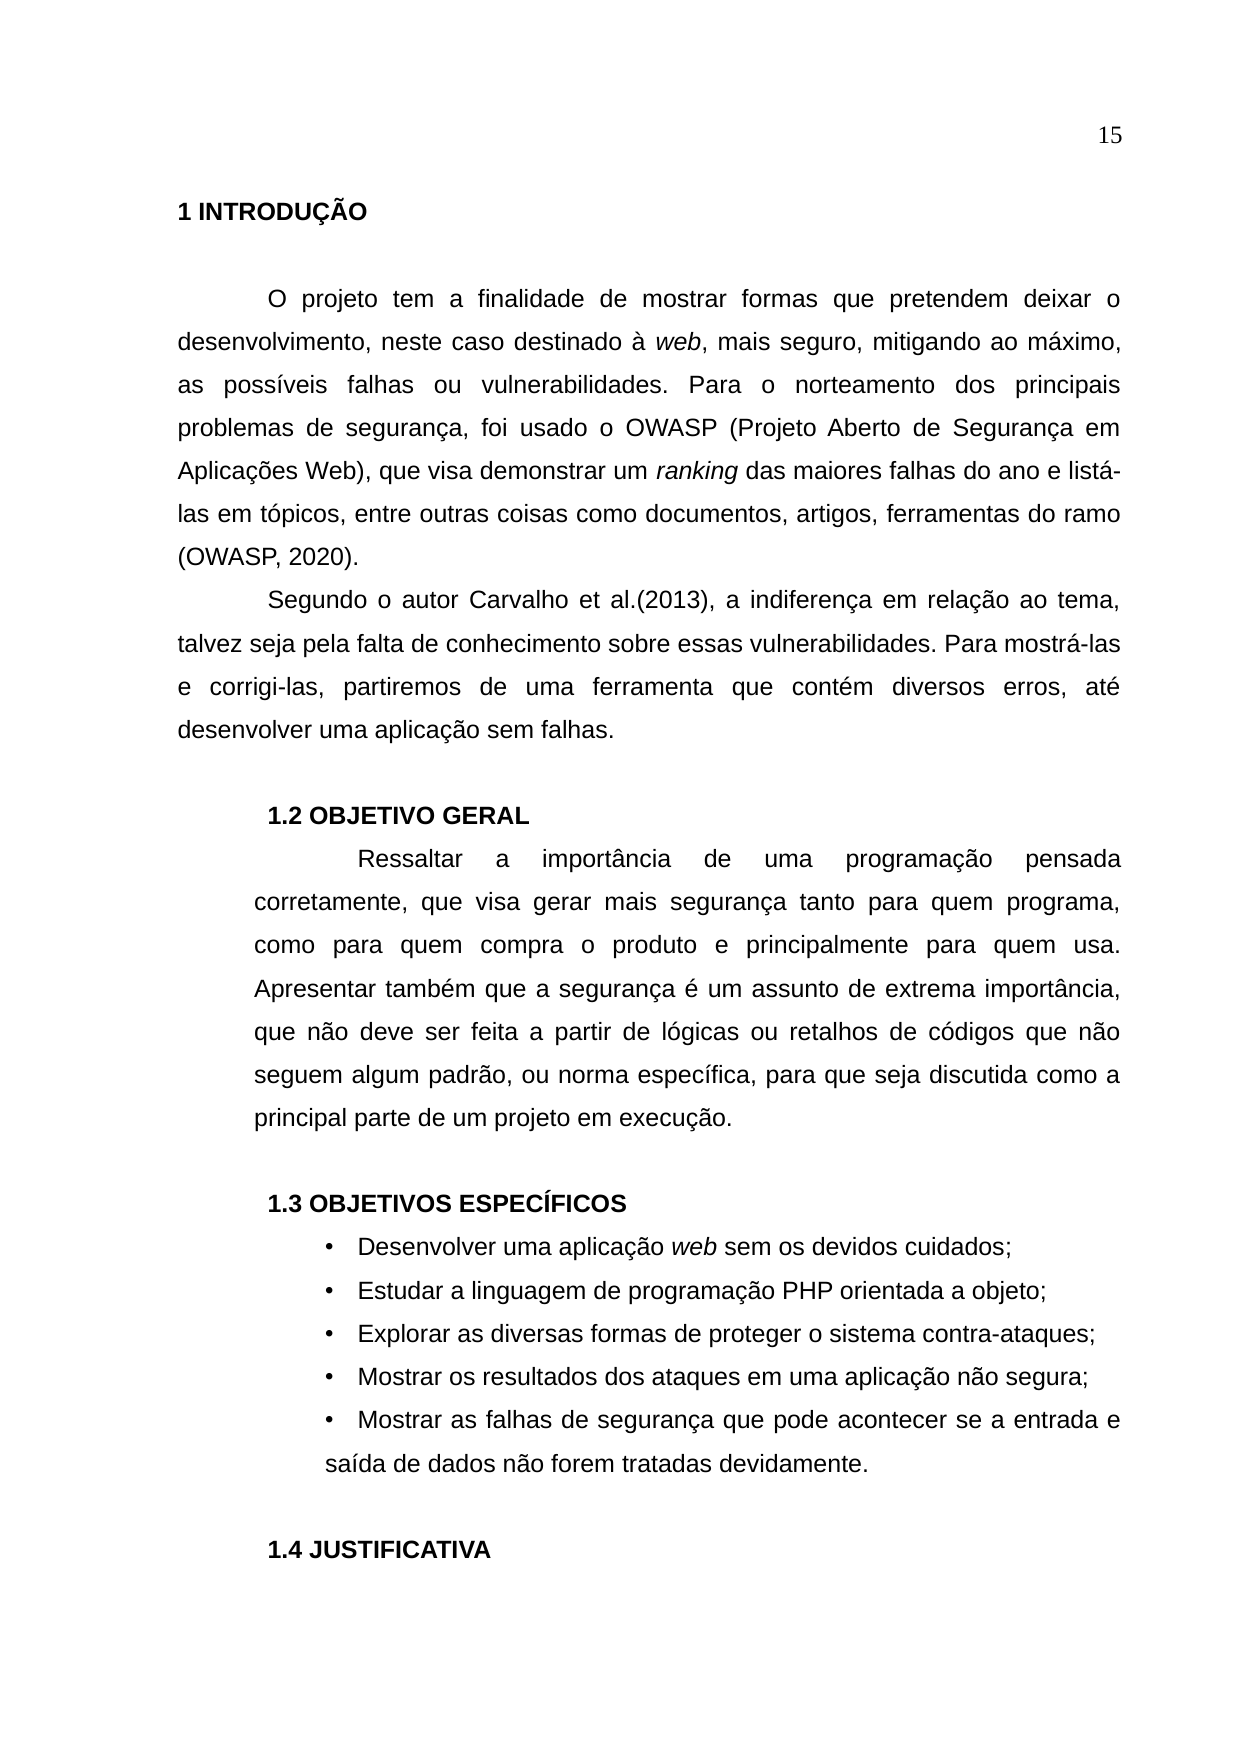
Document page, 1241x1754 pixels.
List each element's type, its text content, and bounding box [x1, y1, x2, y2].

text O projeto tem a finalidade de mostrar formas que pretendem deixar o desenvolvimento, neste caso destinado à web, mais seguro, mitigando ao máximo, as possíveis falhas ou vulnerabilidades. Para o norteamento dos principais problemas de segurança, foi usado o OWASP (Projeto Aberto de Segurança em Aplicações Web), que visa demonstrar um ranking das maiores falhas do ano e listá-las em tópicos, entre outras coisas como documentos, artigos, ferramentas do ramo (OWASP, 2020). [177, 284, 1122, 571]
text 1.3 OBJETIVOS ESPECÍFICOS [177, 1189, 1122, 1218]
text 1.4 JUSTIFICATIVA [177, 1535, 1122, 1563]
text 1 INTRODUÇÃO [177, 197, 1122, 226]
text Ressaltar a importância de uma programação pensada corretamente, que visa gerar mais segurança tanto para quem programa, como para quem compra o produto e principalmente para quem usa. Apresentar também que a segurança é um assunto de extrema importância, que não deve ser feita a partir de lógicas ou retalhos de códigos que não seguem algum padrão, ou norma específica, para que seja discutida como a principal parte de um projeto em execução. [189, 844, 1122, 1132]
text 1.2 OBJETIVO GERAL [177, 801, 1122, 830]
list Desenvolver uma aplicação web sem os devidos cuidados; [325, 1232, 1122, 1261]
text Segundo o autor Carvalho et al.(2013), a indiferença em relação ao tema, talvez seja pela falta de conhecimento sobre essas vulnerabilidades. Para mostrá-las e corrigi-las, partiremos de uma ferramenta que contém diversos erros, até desenvolver uma aplicação sem falhas. [177, 586, 1122, 744]
list Estudar a linguagem de programação PHP orientada a objeto; [325, 1276, 1122, 1304]
list Mostrar as falhas de segurança que pode acontecer se a entrada e saída de dados não forem tratadas devidamente. [325, 1405, 1122, 1477]
list Mostrar os resultados dos ataques em uma aplicação não segura; [325, 1362, 1122, 1391]
list Explorar as diversas formas de proteger o sistema contra-ataques; [325, 1319, 1122, 1348]
